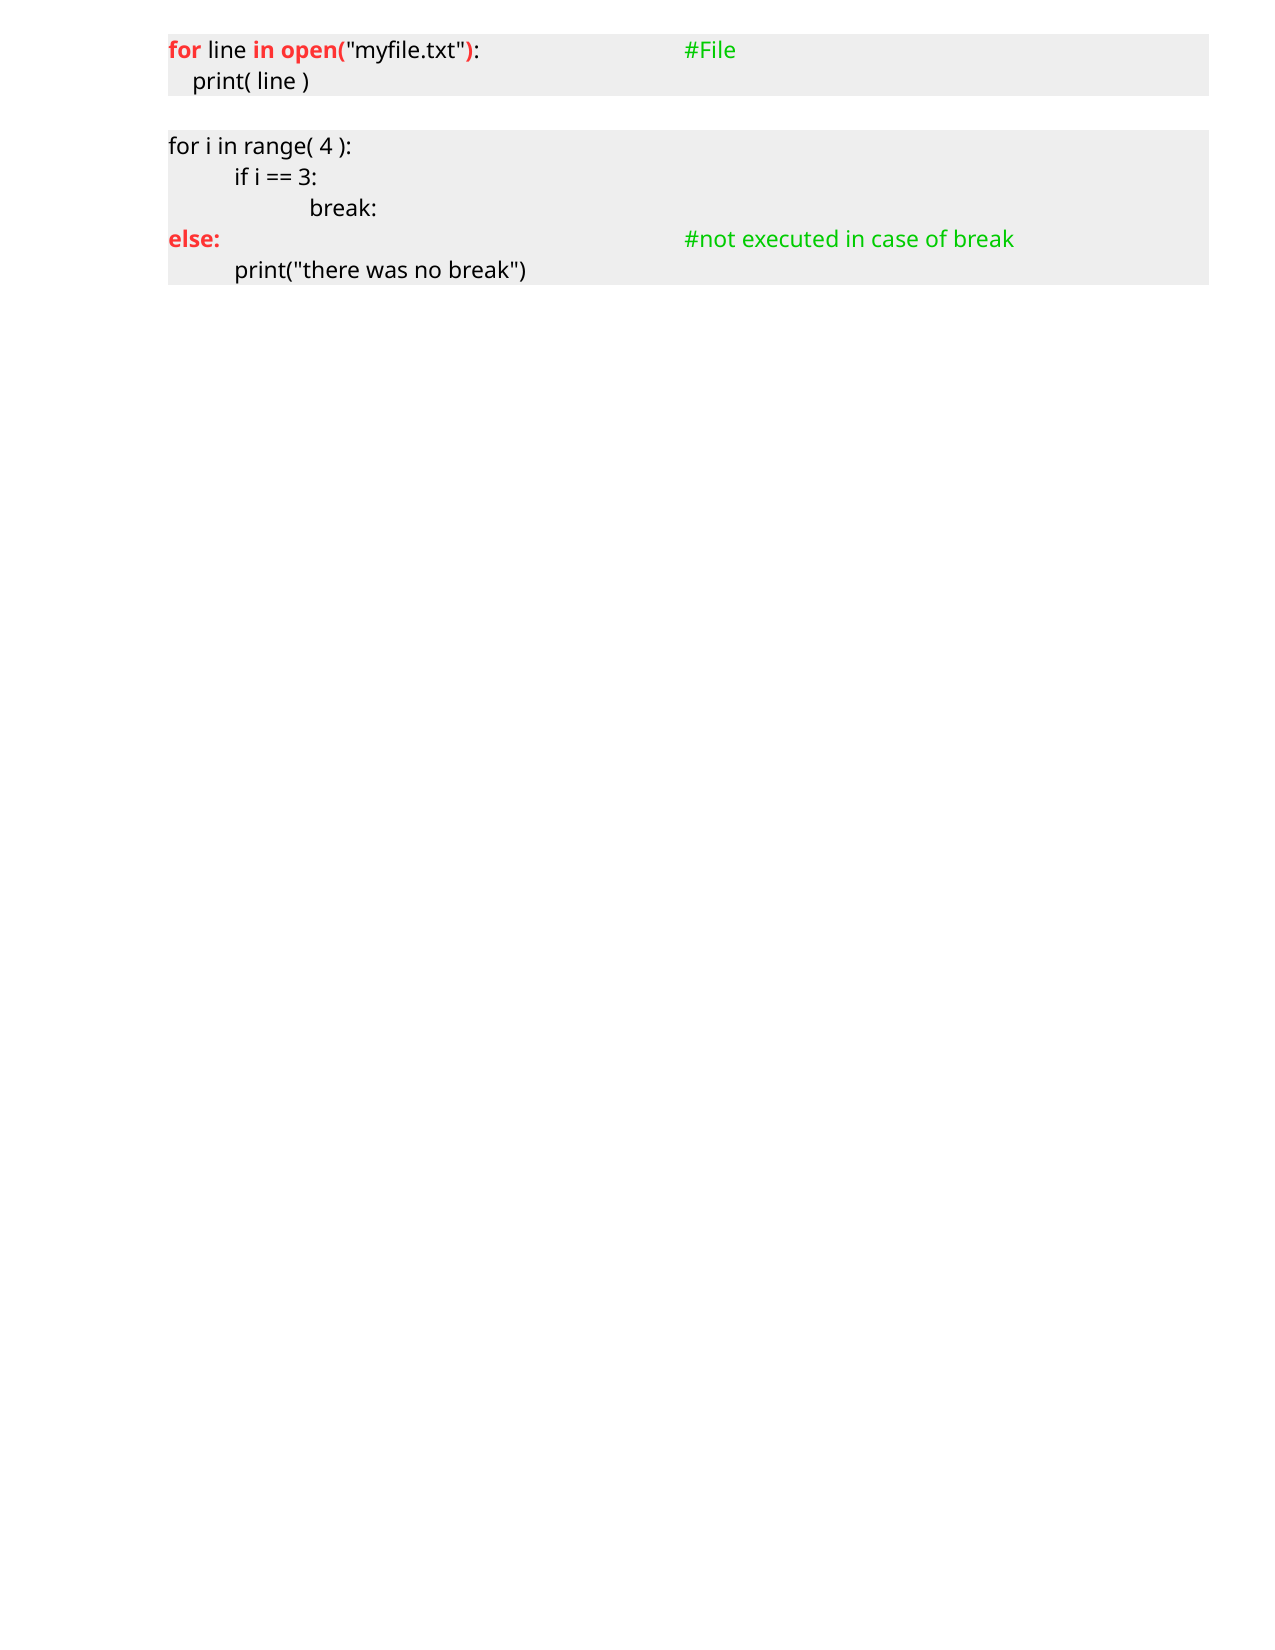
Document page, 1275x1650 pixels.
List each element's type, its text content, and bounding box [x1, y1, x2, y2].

text for i in range( 4 ): [168, 130, 1209, 161]
text else: #not executed in case of break [168, 223, 1209, 254]
text if i == 3: [168, 161, 1209, 192]
text break: [168, 192, 1209, 223]
text print("there was no break") [168, 254, 1209, 285]
text for line in open("myfile.txt"): #File [168, 34, 1209, 65]
text print( line ) [168, 65, 1209, 96]
